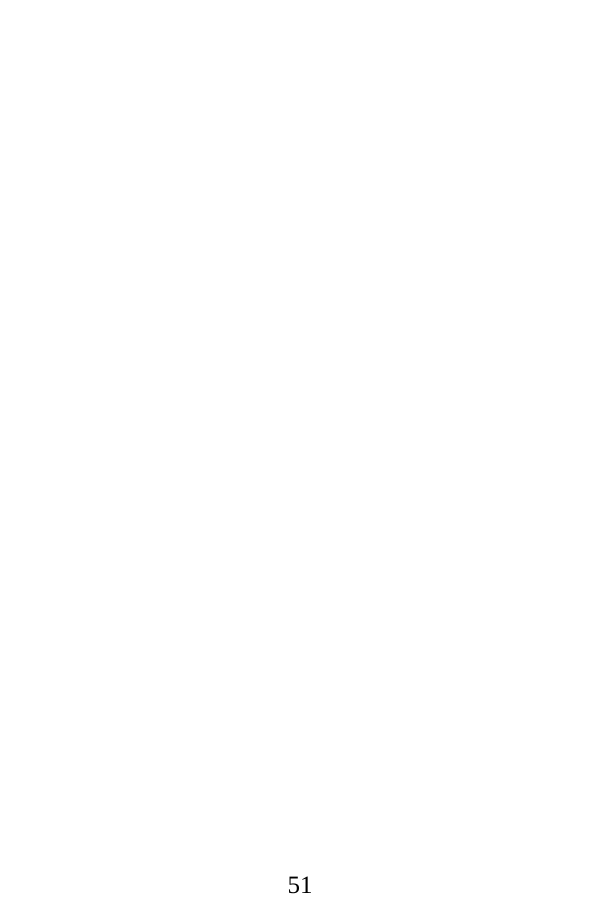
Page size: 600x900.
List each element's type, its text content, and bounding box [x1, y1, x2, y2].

text We ate, sat in the back row, had a great time hollering, were joined by Alyse and loitered around after the show. We tried to find the Aurora Borealis outside afterwards but could not see it. I may have missed an opportunity to kiss her even if she didn’t 100% want me to. [37, 128, 562, 264]
text Woke at 930, made coffee, packed drums, drove down to Sierra Nevada, set up and sat in the sun. Ryan was over an hour late so sound check bled into food time. Kim Furstenberg pestered me through my whole meal. [37, 378, 562, 492]
text She gave me a ride to my car. I followed her partway home. I fell asleep. [37, 264, 562, 310]
text Second set was a drag, but I loaded out quickly. I drove home, traded vehicles, drove to the shed, unloaded gear and sat around miserable while Kevin and Alyse tracked parts to a horror movie credit song produced by Scott and written by Greg. [37, 651, 562, 764]
text The set was sloppy due to the Hymanbergs not caring at all. I stared feeling heartbroken towards the break and then got further pestered by Kim, who was grabbing me by the arm and demanding to know me. Melissa had told her I was like a cat, so I swatted and hissed at her and told her she would have to keep trying. [37, 492, 562, 651]
text Greg eventually came back with popsicles, and I recorded a sick part on the bomba. We called it a [37, 764, 562, 809]
text “Oh, I wasn’t trying to be specific.” I was staring up at the tv screen. “That just seems to be going around, or what humans do in general.” [37, 60, 562, 128]
text “I’m sorry…” [37, 37, 562, 60]
text V.XII [37, 333, 562, 355]
